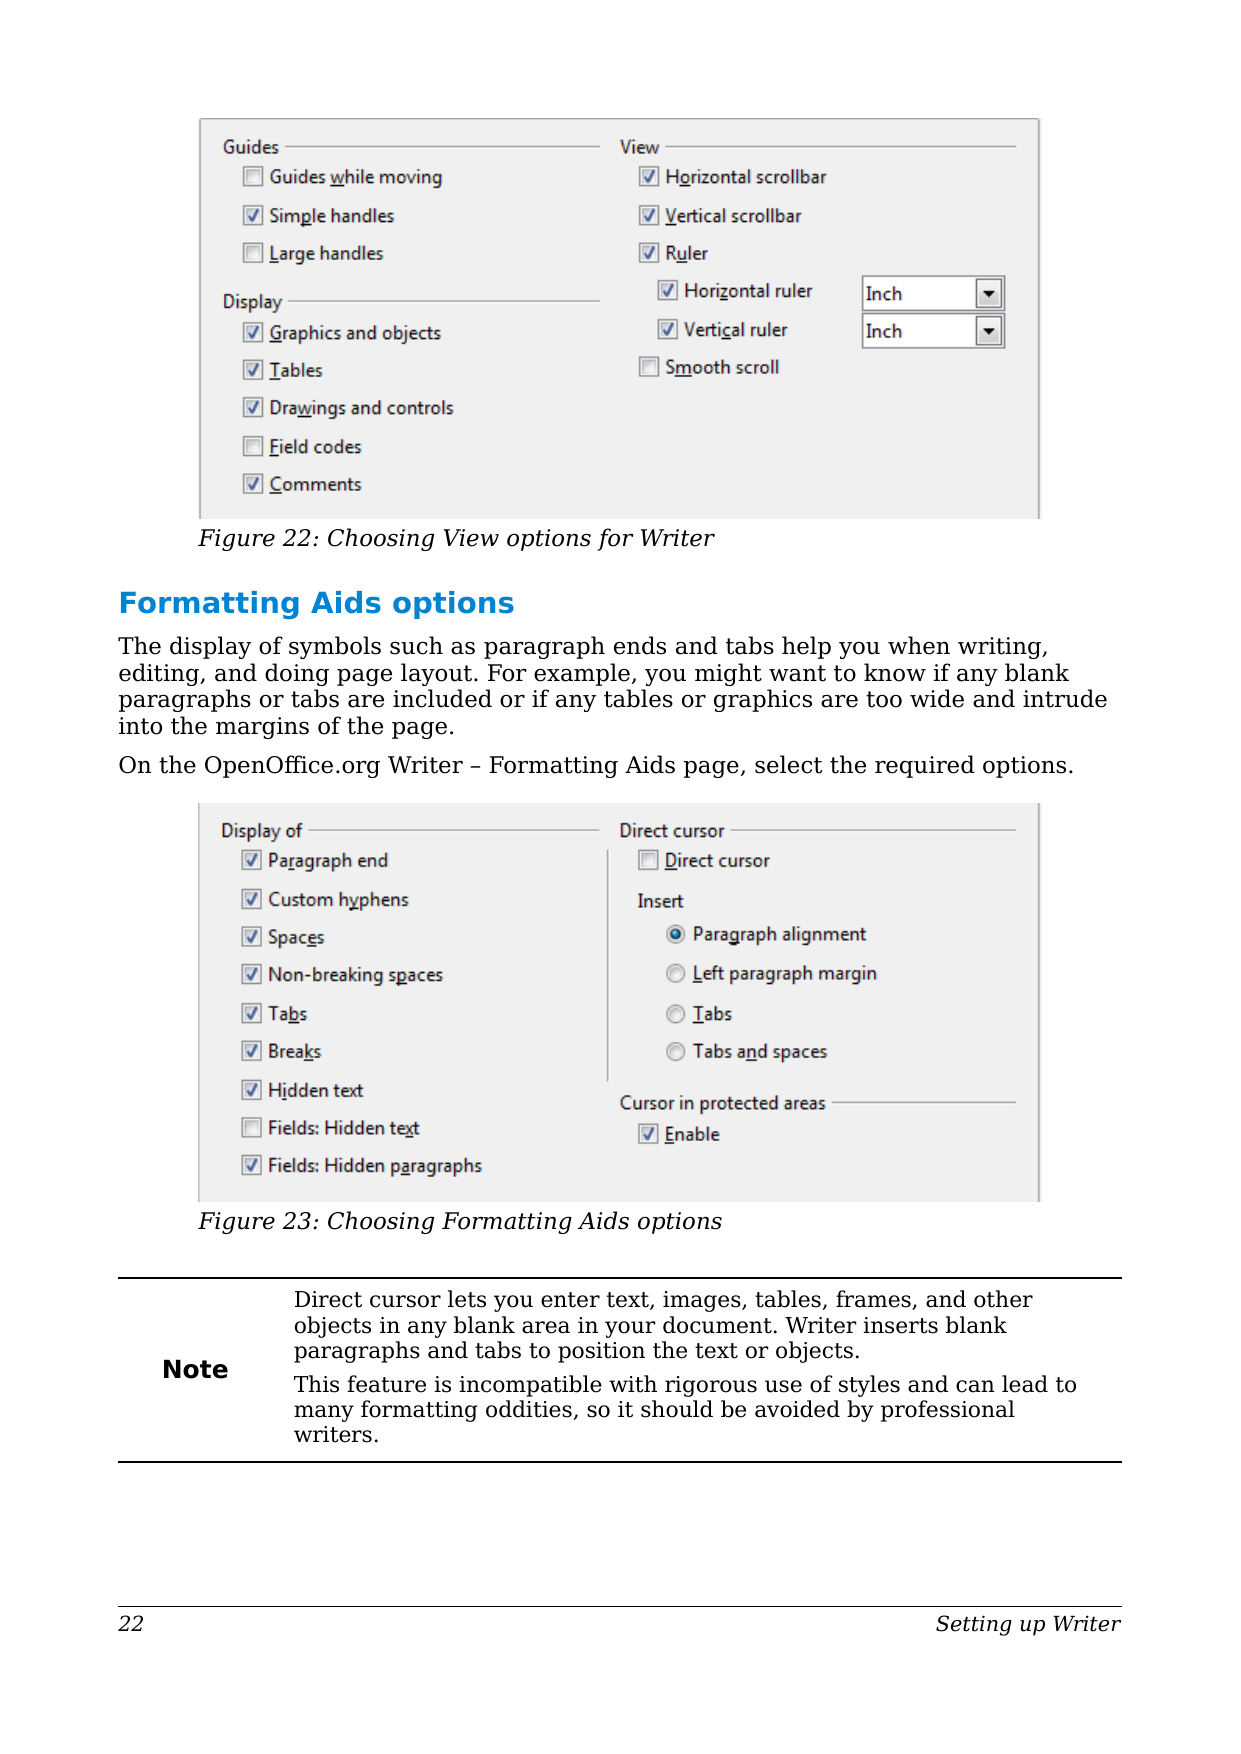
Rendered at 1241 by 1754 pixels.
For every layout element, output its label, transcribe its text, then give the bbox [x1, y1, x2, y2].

text On the OpenOffice.org Writer – Formatting Aids page, select the required options. [118, 752, 1122, 779]
picture [198, 803, 1043, 1202]
text Figure 22: Choosing View options for Writer [198, 525, 1042, 551]
text Figure 23: Choosing Formatting Aids options [198, 1208, 1042, 1235]
subtitle Formatting Aids options [118, 587, 1122, 621]
picture [198, 118, 1043, 519]
table_header Direct cursor lets you enter text, images, tables, frames, and other objects in any blank area in your document. Writer inserts blank paragraphs and tabs to position the text or objects. This feature is incompatible with rigorous use of styles and can lead to many formatting oddities, so it should be avoided by professional writers. [272, 1279, 1122, 1461]
table_header Note [118, 1279, 272, 1461]
text The display of symbols such as paragraph ends and tabs help you when writing, editing, and doing page layout. For example, you might want to know if any blank paragraphs or tabs are included or if any tables or graphics are too wide and intrude into the margins of the page. [118, 633, 1122, 740]
